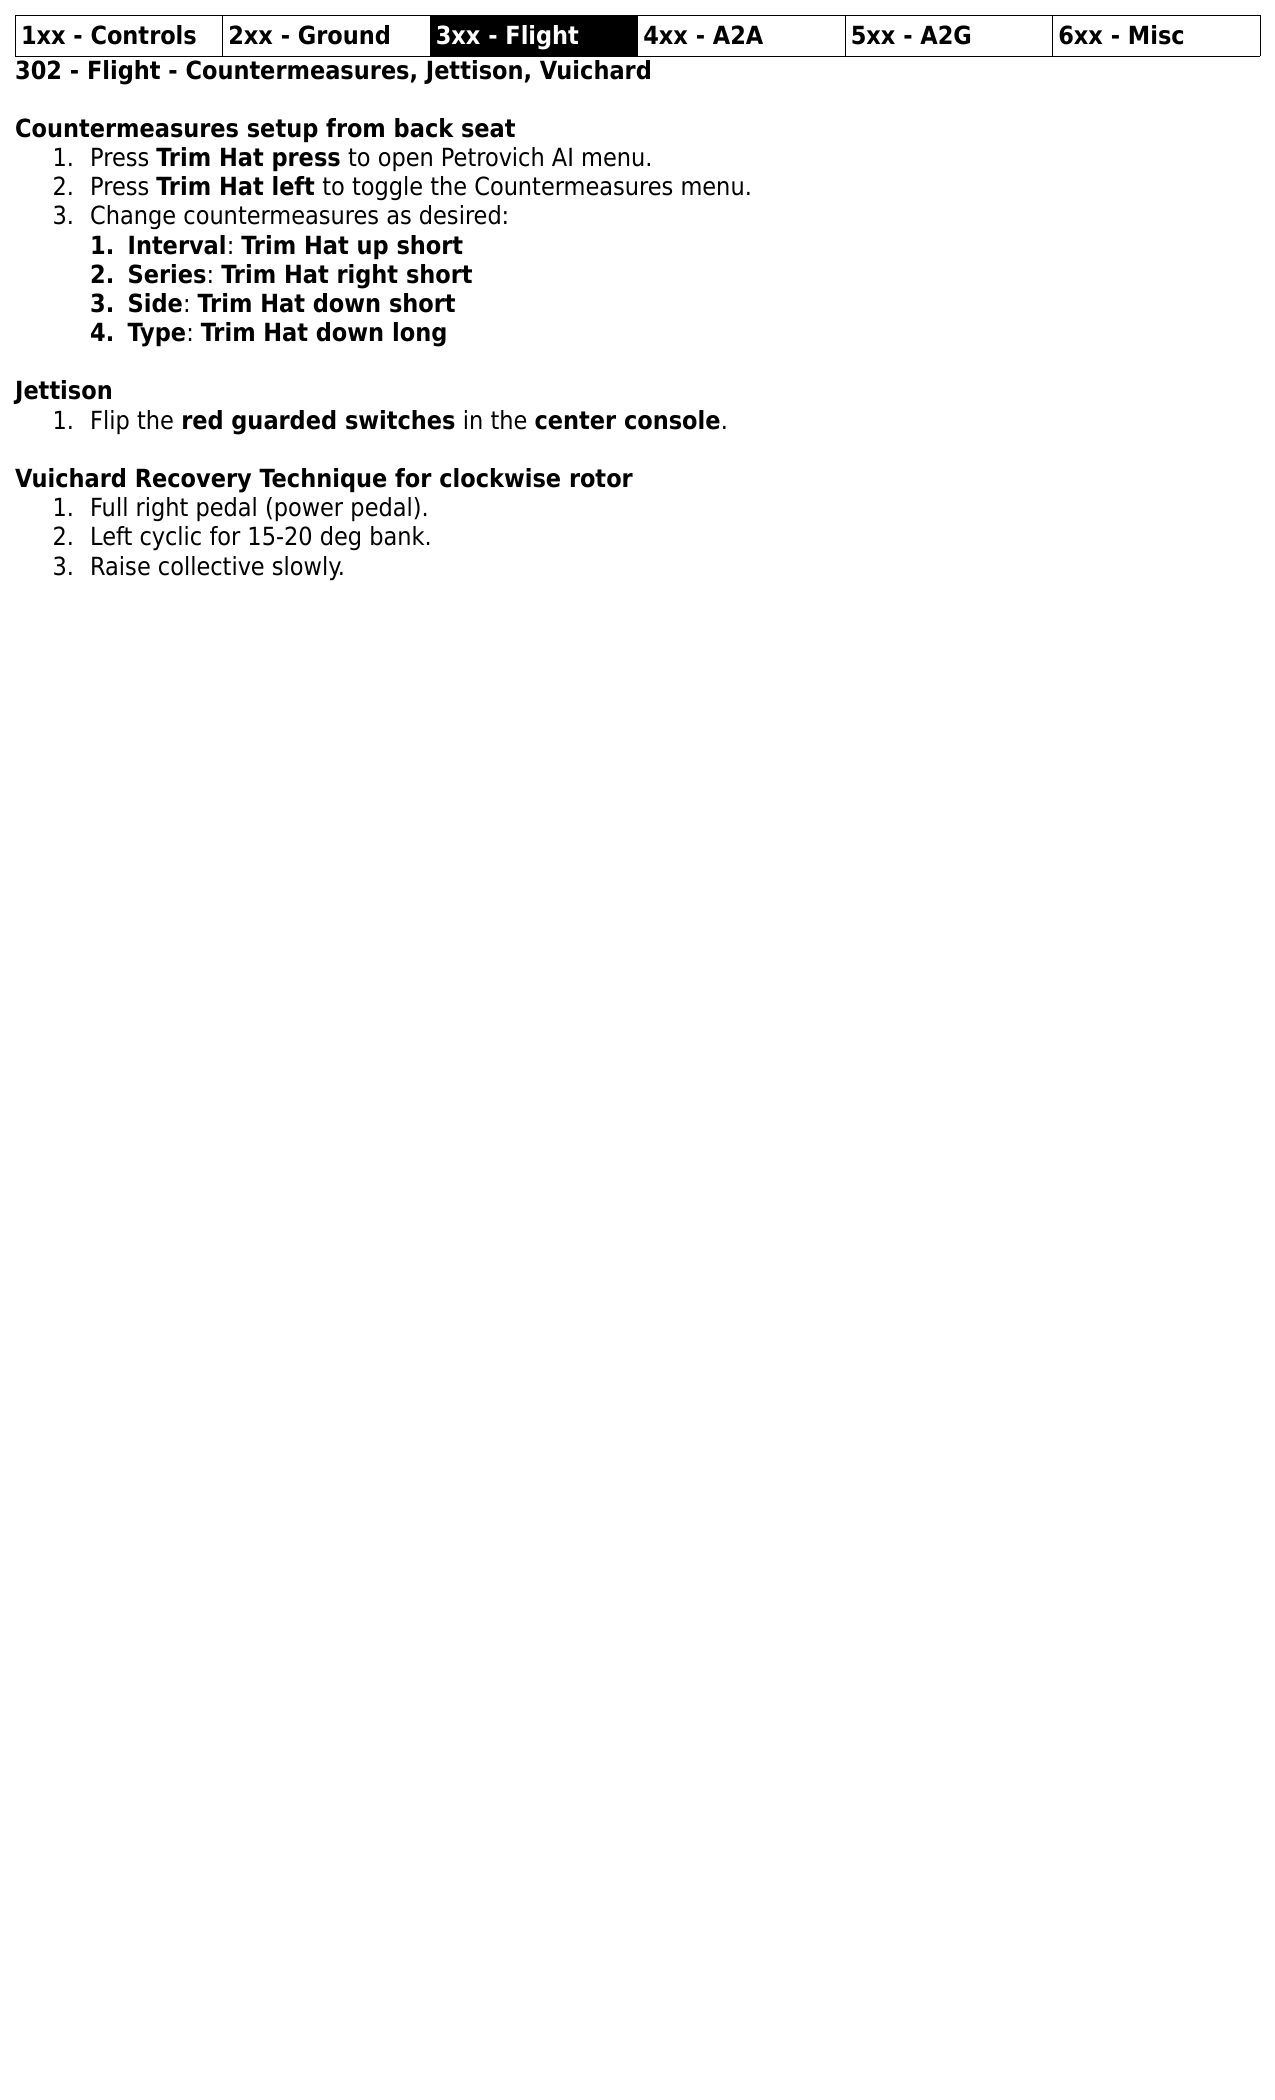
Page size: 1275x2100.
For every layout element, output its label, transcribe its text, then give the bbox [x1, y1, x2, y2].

text Countermeasures setup from back seat [15, 114, 1260, 143]
list Side: Trim Hat down short [90, 289, 1260, 318]
table_header 4xx - A2A [638, 16, 845, 56]
table_header 1xx - Controls [16, 16, 222, 56]
table_header 3xx - Flight [431, 16, 637, 56]
table_header 5xx - A2G [846, 16, 1052, 56]
list Press Trim Hat press to open Petrovich AI menu. [52, 143, 1260, 172]
list Type: Trim Hat down long [90, 318, 1260, 347]
list Series: Trim Hat right short [90, 260, 1260, 289]
text 302 - Flight - Countermeasures, Jettison, Vuichard [15, 57, 1260, 85]
text Vuichard Recovery Technique for clockwise rotor [15, 464, 1260, 493]
list Interval: Trim Hat up short [90, 231, 1260, 260]
list Flip the red guarded switches in the center console. [52, 406, 1260, 435]
table_header 6xx - Misc [1053, 16, 1260, 56]
list Full right pedal (power pedal). [52, 493, 1260, 522]
list Left cyclic for 15-20 deg bank. [52, 522, 1260, 552]
list Press Trim Hat left to toggle the Countermeasures menu. [52, 172, 1260, 202]
list Raise collective slowly. [52, 552, 1260, 581]
list Change countermeasures as desired: [52, 202, 1260, 231]
text Jettison [15, 377, 1260, 406]
table_header 2xx - Ground [223, 16, 430, 56]
